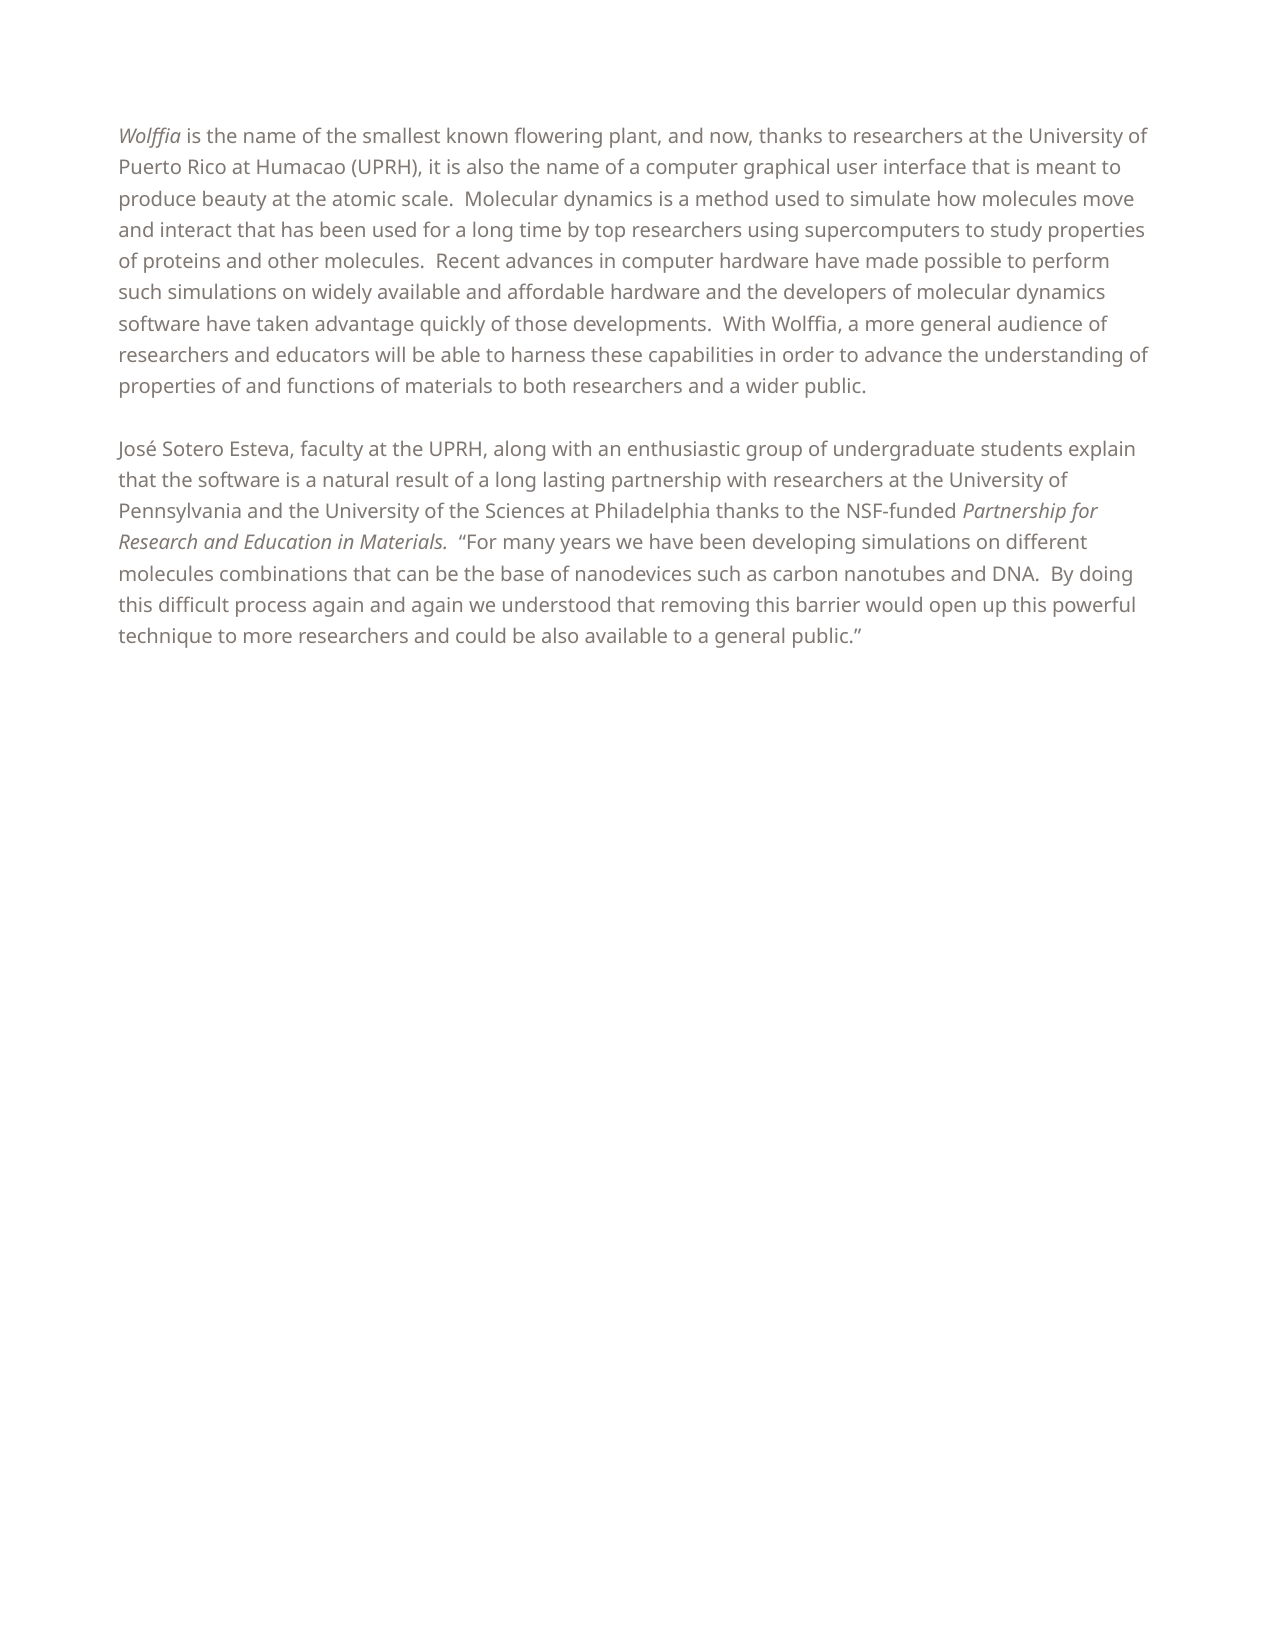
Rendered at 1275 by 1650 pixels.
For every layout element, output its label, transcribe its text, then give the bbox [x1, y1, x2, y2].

text José Sotero Esteva, faculty at the UPRH, along with an enthusiastic group of undergraduate students explain that the software is a natural result of a long lasting partnership with researchers at the University of Pennsylvania and the University of the Sciences at Philadelphia thanks to the NSF-funded Partnership for Research and Education in Materials. “For many years we have been developing simulations on different molecules combinations that can be the base of nanodevices such as carbon nanotubes and DNA. By doing this difficult process again and again we understood that removing this barrier would open up this powerful technique to more researchers and could be also available to a general public.” [118, 431, 1157, 649]
text Wolffia is the name of the smallest known flowering plant, and now, thanks to researchers at the University of Puerto Rico at Humacao (UPRH), it is also the name of a computer graphical user interface that is meant to produce beauty at the atomic scale. Molecular dynamics is a method used to simulate how molecules move and interact that has been used for a long time by top researchers using supercomputers to study properties of proteins and other molecules. Recent advances in computer hardware have made possible to perform such simulations on widely available and affordable hardware and the developers of molecular dynamics software have taken advantage quickly of those developments. With Wolffia, a more general audience of researchers and educators will be able to harness these capabilities in order to advance the understanding of properties of and functions of materials to both researchers and a wider public. [118, 118, 1157, 399]
